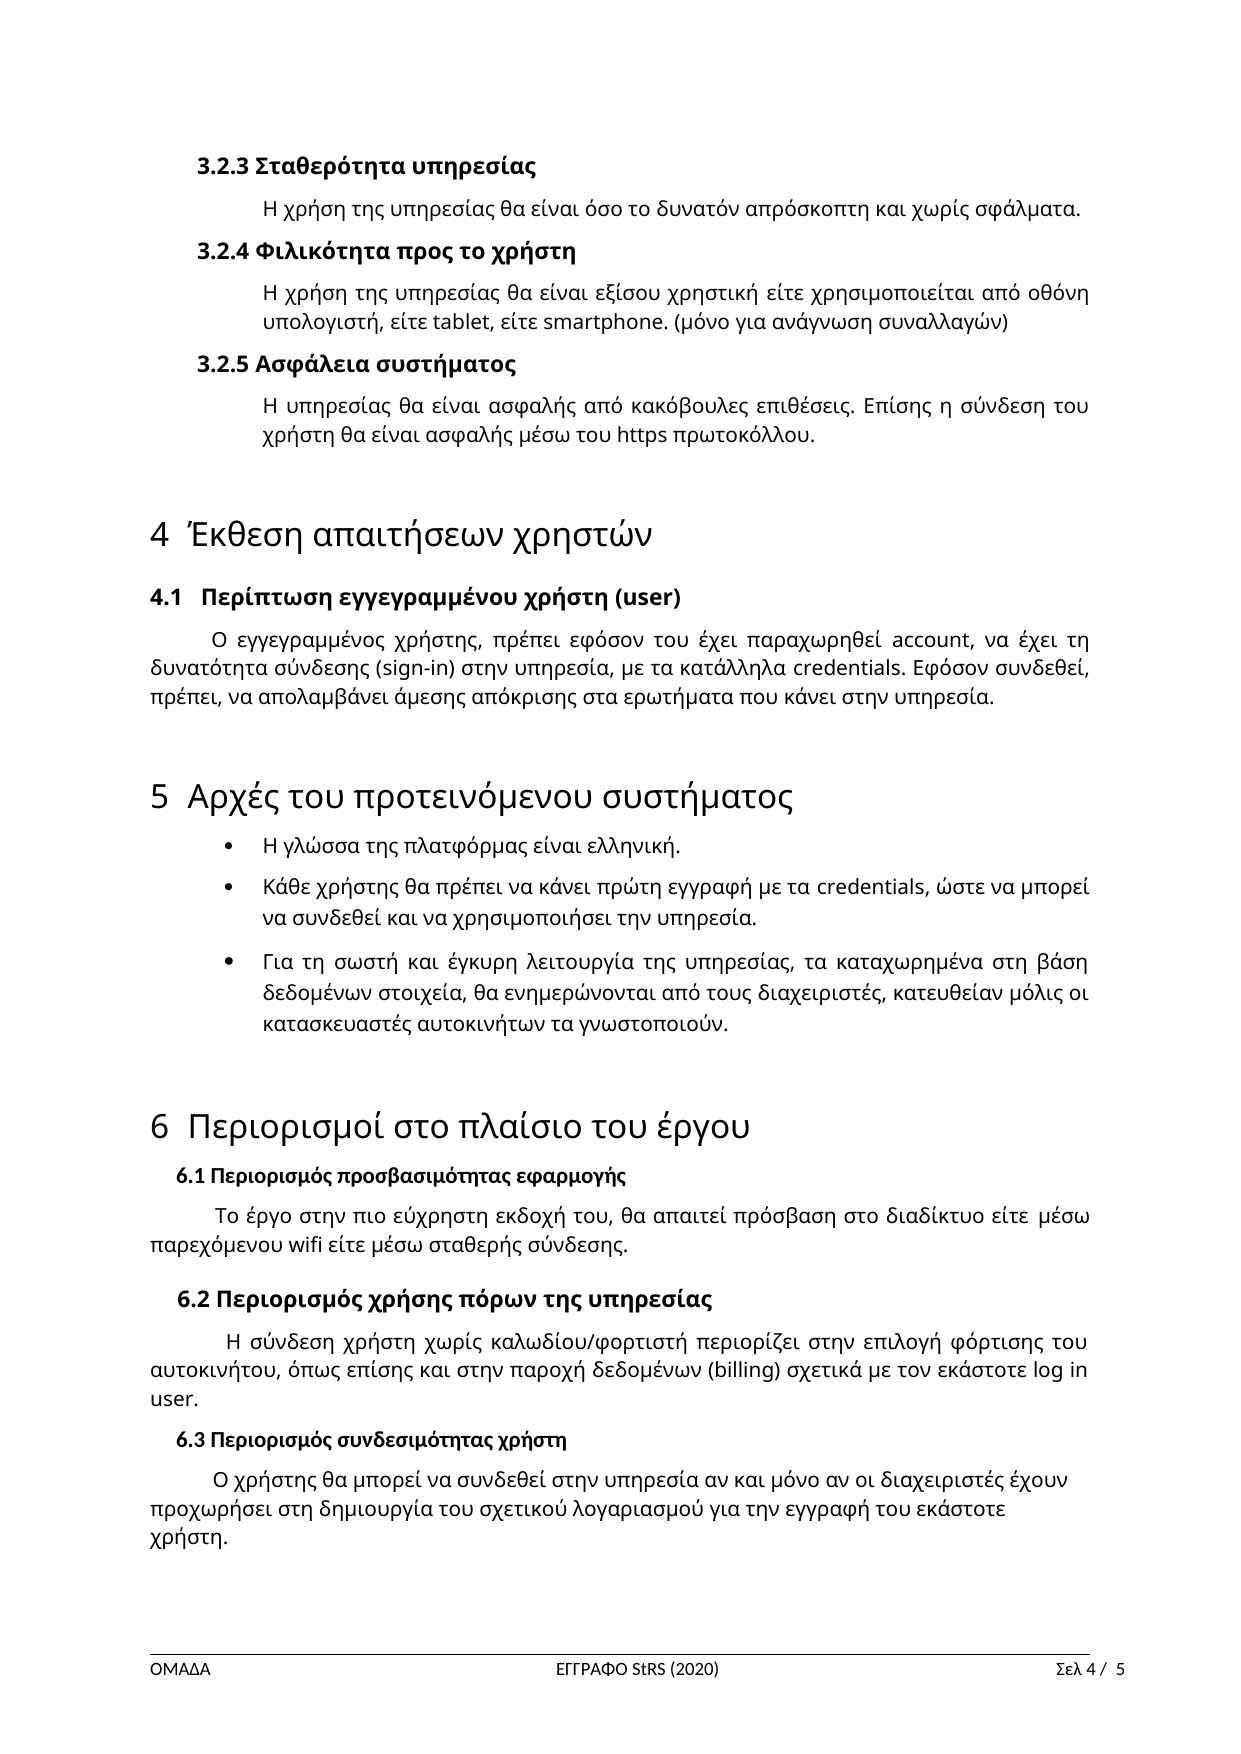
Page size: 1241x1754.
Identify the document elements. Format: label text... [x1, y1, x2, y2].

text Ο χρήστης θα μπορεί να συνδεθεί στην υπηρεσία αν και μόνο αν οι διαχειριστές έχουν προχωρήσει στη δημιουργία του σχετικού λογαριασμού για την εγγραφή του εκάστοτε χρήστη. [150, 1465, 1090, 1551]
text 6.3 Περιορισμός συνδεσιμότητας χρήστη [150, 1425, 1090, 1453]
list Κάθε χρήστης θα πρέπει να κάνει πρώτη εγγραφή με τα credentials, ώστε να μπορεί να συνδεθεί και να χρησιμοποιήσει την υπηρεσία. [225, 872, 1090, 931]
text Η υπηρεσίας θα είναι ασφαλής από κακόβουλες επιθέσεις. Επίσης η σύνδεση του χρήστη θα είναι ασφαλής μέσω του https πρωτοκόλλου. [262, 392, 1090, 448]
subtitle Έκθεση απαιτήσεων χρηστών [150, 511, 1090, 556]
text 3.2.3 Σταθερότητα υπηρεσίας [150, 150, 1090, 181]
text Η χρήση της υπηρεσίας θα είναι όσο το δυνατόν απρόσκοπτη και χωρίς σφάλματα. [262, 194, 1090, 222]
list Για τη σωστή και έγκυρη λειτουργία της υπηρεσίας, τα καταχωρημένα στη βάση δεδομένων στοιχεία, θα ενημερώνονται από τους διαχειριστές, κατευθείαν μόλις οι κατασκευαστές αυτοκινήτων τα γνωστοποιούν. [225, 947, 1090, 1038]
subtitle Περιορισμοί στο πλαίσιο του έργου [150, 1103, 1090, 1148]
text Η σύνδεση χρήστη χωρίς καλωδίου/φορτιστή περιορίζει στην επιλογή φόρτισης του αυτοκινήτου, όπως επίσης και στην παροχή δεδομένων (billing) σχετικά με τον εκάστοτε log in user. [150, 1327, 1090, 1412]
text 6.1 Περιορισμός προσβασιμότητας εφαρμογής [150, 1161, 1090, 1189]
subtitle Αρχές του προτεινόμενου συστήματος [150, 773, 1090, 818]
text Η χρήση της υπηρεσίας θα είναι εξίσου χρηστική είτε χρησιμοποιείται από οθόνη υπολογιστή, είτε tablet, είτε smartphone. (μόνο για ανάγνωση συναλλαγών) [262, 278, 1090, 335]
text 3.2.4 Φιλικότητα προς το χρήστη [150, 235, 1090, 266]
text 3.2.5 Ασφάλεια συστήματος [150, 348, 1090, 379]
text O εγγεγραμμένος χρήστης, πρέπει εφόσον του έχει παραχωρηθεί account, να έχει τη δυνατότητα σύνδεσης (sign-in) στην υπηρεσία, με τα κατάλληλα credentials. Εφόσον συνδεθεί, πρέπει, να απολαμβάνει άμεσης απόκρισης στα ερωτήματα που κάνει στην υπηρεσία. [150, 625, 1090, 710]
subtitle 4.1 Περίπτωση εγγεγραμμένου χρήστη (user) [150, 581, 1090, 613]
list Η γλώσσα της πλατφόρμας είναι ελληνική. [225, 831, 1090, 859]
subtitle 6.2 Περιορισμός χρήσης πόρων της υπηρεσίας [150, 1283, 1090, 1314]
text Το έργο στην πιο εύχρηστη εκδοχή του, θα απαιτεί πρόσβαση στο διαδίκτυο είτε μέσω παρεχόμενου wifi είτε μέσω σταθερής σύνδεσης. [150, 1201, 1090, 1258]
